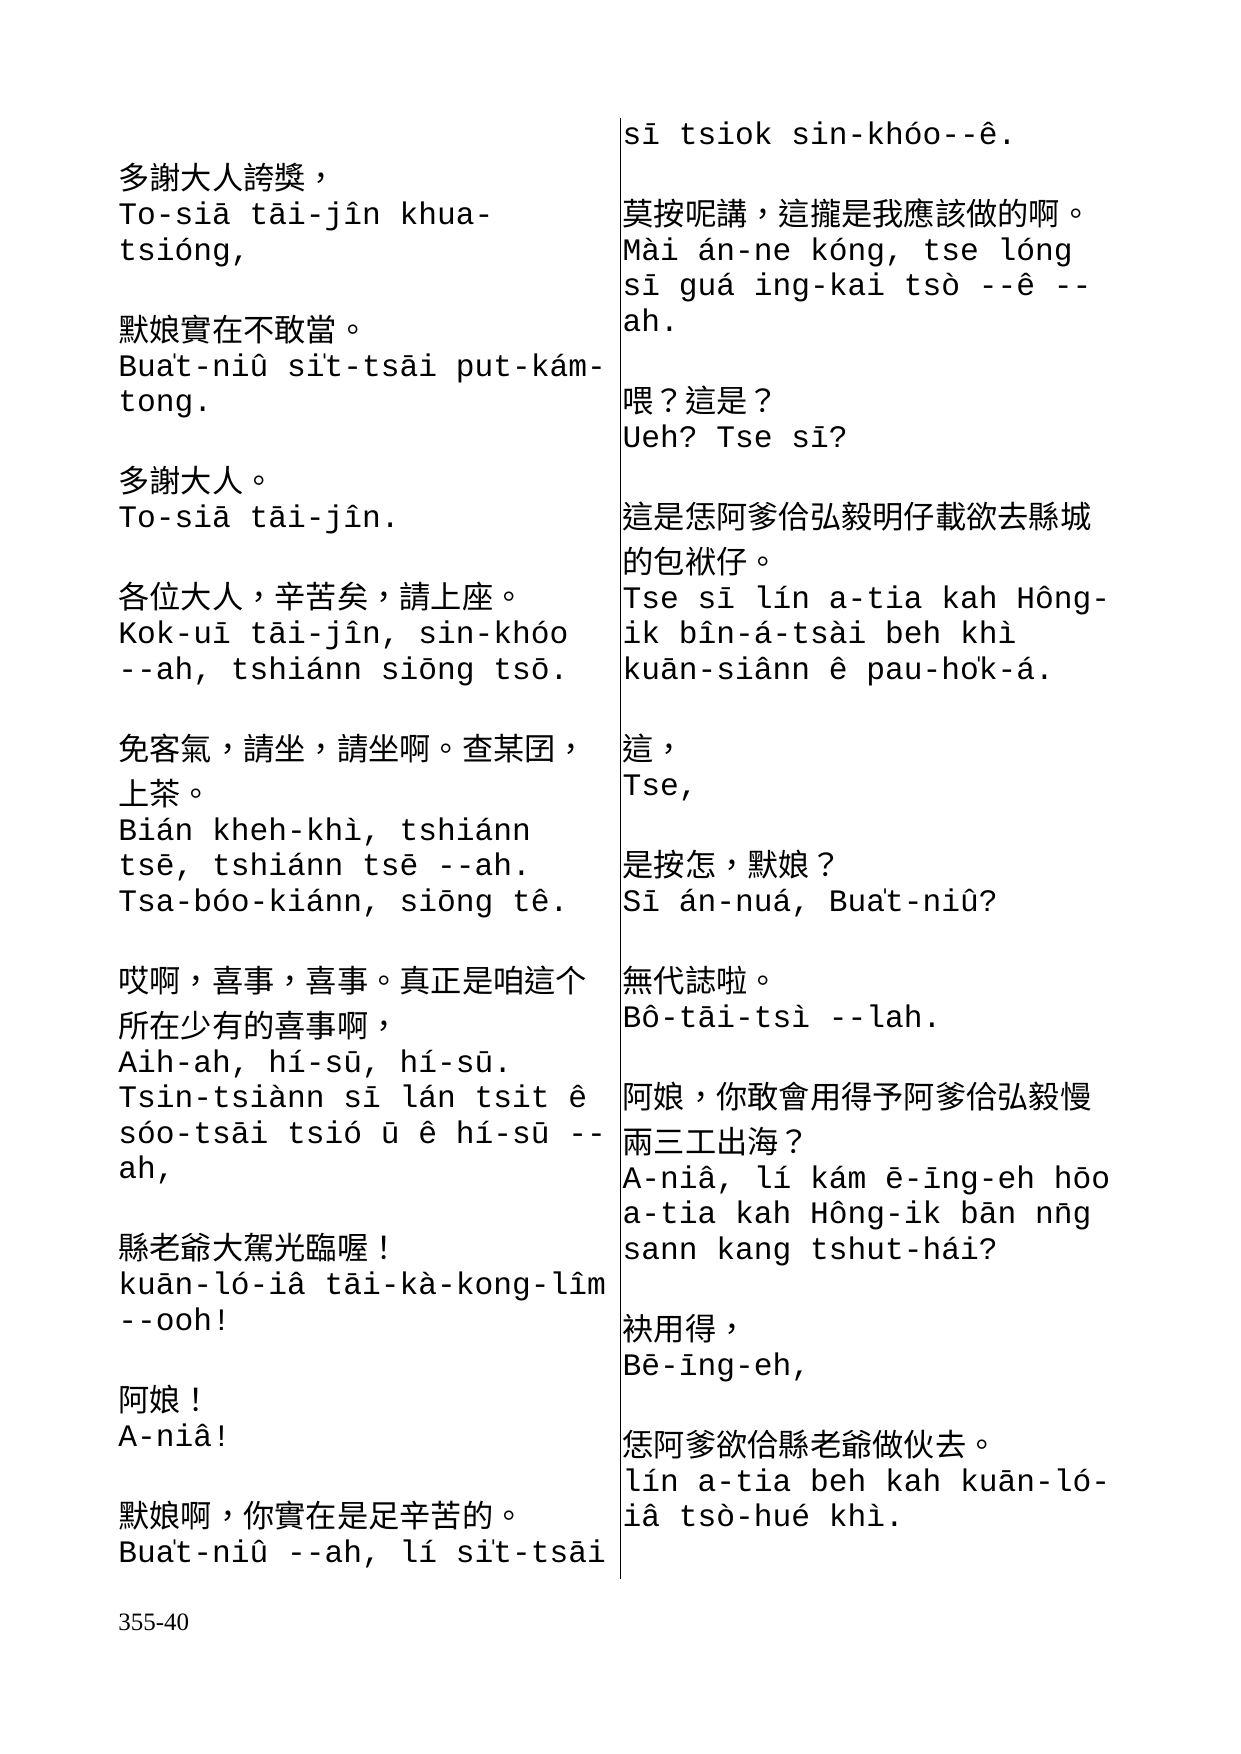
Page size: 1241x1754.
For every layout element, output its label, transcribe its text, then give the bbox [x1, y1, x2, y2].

text 多謝大人誇獎， [118, 153, 618, 199]
text sī tsiok sin-khóo--ê. [622, 118, 1122, 153]
text Aih-ah, hí-sū, hí-sū. Tsin-tsiànn sī lán tsit ê sóo-tsāi tsió ū ê hí-sū --ah, [118, 1046, 618, 1188]
text Bô-tāi-tsì --lah. [622, 1001, 1122, 1037]
text To-siā tāi-jîn khua-tsióng, [118, 199, 618, 269]
text 阿娘！ [118, 1375, 618, 1420]
text 多謝大人。 [118, 456, 618, 502]
text Bua̍t-niû si̍t-tsāi put-kám-tong. [118, 350, 618, 421]
text 默娘啊，你實在是足辛苦的。 [118, 1491, 618, 1536]
text 默娘實在不敢當。 [118, 305, 618, 350]
text 哎啊，喜事，喜事。真正是咱這个所在少有的喜事啊， [118, 956, 618, 1046]
text Tse, [622, 769, 1122, 804]
text Kok-uī tāi-jîn, sin-khóo --ah, tshiánn siōng tsō. [118, 618, 618, 688]
text Tse sī lín a-tia kah Hông-ik bîn-á-tsài beh khì kuān-siânn ê pau-ho̍k-á. [622, 582, 1122, 688]
text 恁阿爹欲佮縣老爺做伙去。 [622, 1420, 1122, 1465]
text Ueh? Tse sī? [622, 421, 1122, 456]
text 這是恁阿爹佮弘毅明仔載欲去縣城的包袱仔。 [622, 492, 1122, 582]
text 無代誌啦。 [622, 956, 1122, 1001]
text lín a-tia beh kah kuān-ló-iâ tsò-hué khì. [622, 1465, 1122, 1536]
text 免客氣，請坐，請坐啊。查某囝，上茶。 [118, 724, 618, 814]
text 莫按呢講，這攏是我應該做的啊。 [622, 189, 1122, 234]
text 各位大人，辛苦矣，請上座。 [118, 572, 618, 618]
text 喂？這是？ [622, 376, 1122, 421]
text 縣老爺大駕光臨喔！ [118, 1223, 618, 1269]
text 袂用得， [622, 1304, 1122, 1349]
text Sī án-nuá, Bua̍t-niû? [622, 885, 1122, 921]
text 這， [622, 724, 1122, 769]
text A-niâ, lí kám ē-īng-eh hōo a-tia kah Hông-ik bān nn̄g sann kang tshut-hái? [622, 1162, 1122, 1269]
text Bián kheh-khì, tshiánn tsē, tshiánn tsē --ah. Tsa-bóo-kiánn, siōng tê. [118, 814, 618, 921]
text 阿娘，你敢會用得予阿爹佮弘毅慢兩三工出海？ [622, 1072, 1122, 1162]
text kuān-ló-iâ tāi-kà-kong-lîm --ooh! [118, 1269, 618, 1339]
text Bua̍t-niû --ah, lí si̍t-tsāi [118, 1536, 618, 1572]
text A-niâ! [118, 1420, 618, 1456]
text Mài án-ne kóng, tse lóng sī guá ing-kai tsò --ê --ah. [622, 234, 1122, 340]
text To-siā tāi-jîn. [118, 502, 618, 537]
text 是按怎，默娘？ [622, 840, 1122, 885]
text Bē-īng-eh, [622, 1349, 1122, 1385]
